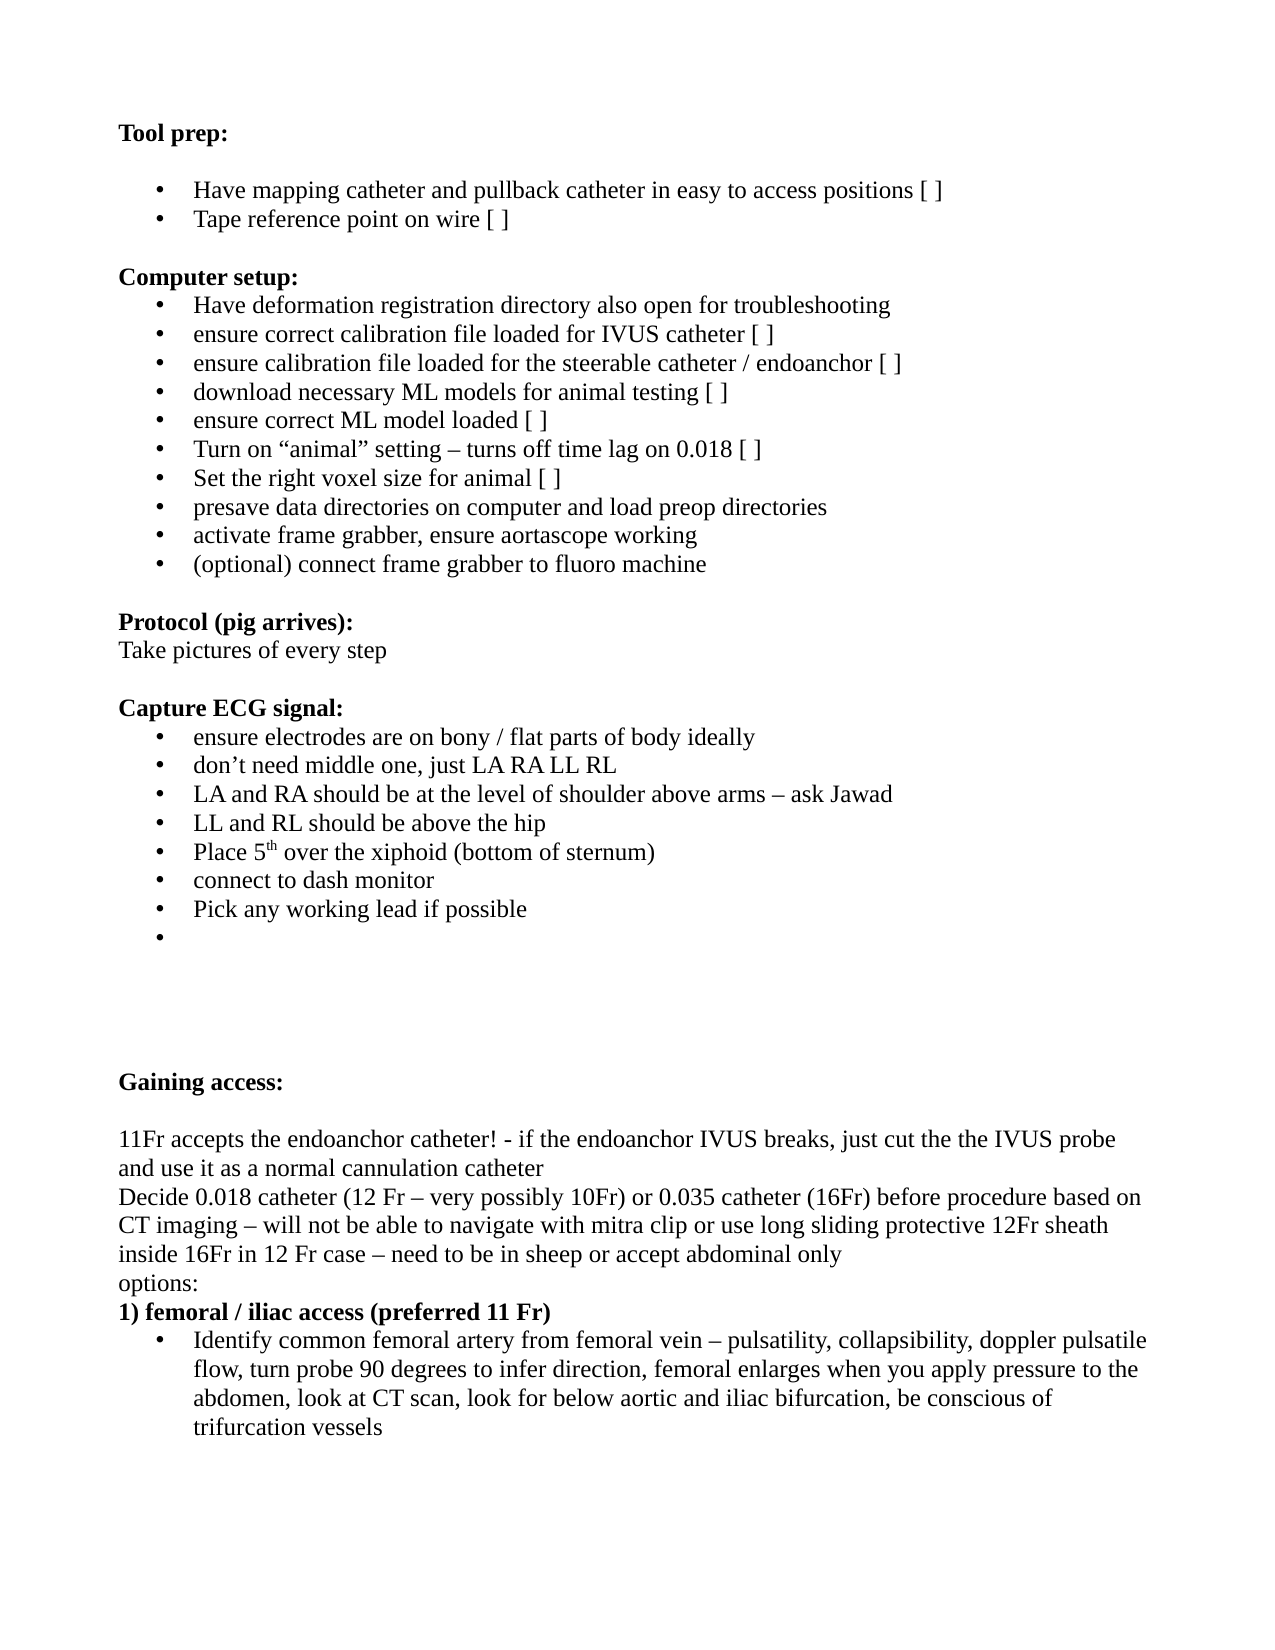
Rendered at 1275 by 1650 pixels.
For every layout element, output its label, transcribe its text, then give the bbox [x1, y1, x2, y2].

list Turn on “animal” setting – turns off time lag on 0.018 [ ] [156, 434, 1157, 463]
list (optional) connect frame grabber to fluoro machine [156, 549, 1157, 578]
list Place 5th over the xiphoid (bottom of sternum) [156, 837, 1157, 866]
text Gaining access: [118, 1067, 1157, 1096]
list Set the right voxel size for animal [ ] [156, 463, 1157, 492]
text 11Fr accepts the endoanchor catheter! - if the endoanchor IVUS breaks, just cut the the IVUS probe and use it as a normal cannulation catheter [118, 1124, 1157, 1182]
text Protocol (pig arrives): [118, 607, 1157, 636]
list ensure correct ML model loaded [ ] [156, 406, 1157, 434]
list LL and RL should be above the hip [156, 808, 1157, 837]
list download necessary ML models for animal testing [ ] [156, 377, 1157, 406]
list activate frame grabber, ensure aortascope working [156, 521, 1157, 549]
text options: [118, 1268, 1157, 1297]
list Tape reference point on wire [ ] [156, 204, 1157, 233]
text Decide 0.018 catheter (12 Fr – very possibly 10Fr) or 0.035 catheter (16Fr) before procedure based on CT imaging – will not be able to navigate with mitra clip or use long sliding protective 12Fr sheath inside 16Fr in 12 Fr case – need to be in sheep or accept abdominal only [118, 1182, 1157, 1268]
list Identify common femoral artery from femoral vein – pulsatility, collapsibility, doppler pulsatile flow, turn probe 90 degrees to infer direction, femoral enlarges when you apply pressure to the abdomen, look at CT scan, look for below aortic and iliac bifurcation, be conscious of trifurcation vessels [156, 1326, 1157, 1441]
text Computer setup: [118, 262, 1157, 291]
list Pick any working lead if possible [156, 894, 1157, 923]
list presave data directories on computer and load preop directories [156, 492, 1157, 521]
list connect to dash monitor [156, 866, 1157, 894]
text Take pictures of every step [118, 636, 1157, 664]
list LA and RA should be at the level of shoulder above arms – ask Jawad [156, 779, 1157, 808]
list ensure correct calibration file loaded for IVUS catheter [ ] [156, 319, 1157, 348]
list don’t need middle one, just LA RA LL RL [156, 751, 1157, 779]
list Have mapping catheter and pullback catheter in easy to access positions [ ] [156, 176, 1157, 204]
list ensure electrodes are on bony / flat parts of body ideally [156, 722, 1157, 751]
text 1) femoral / iliac access (preferred 11 Fr) [118, 1297, 1157, 1326]
text Capture ECG signal: [118, 693, 1157, 722]
list ensure calibration file loaded for the steerable catheter / endoanchor [ ] [156, 348, 1157, 377]
text Tool prep: [118, 118, 1157, 147]
list Have deformation registration directory also open for troubleshooting [156, 291, 1157, 319]
